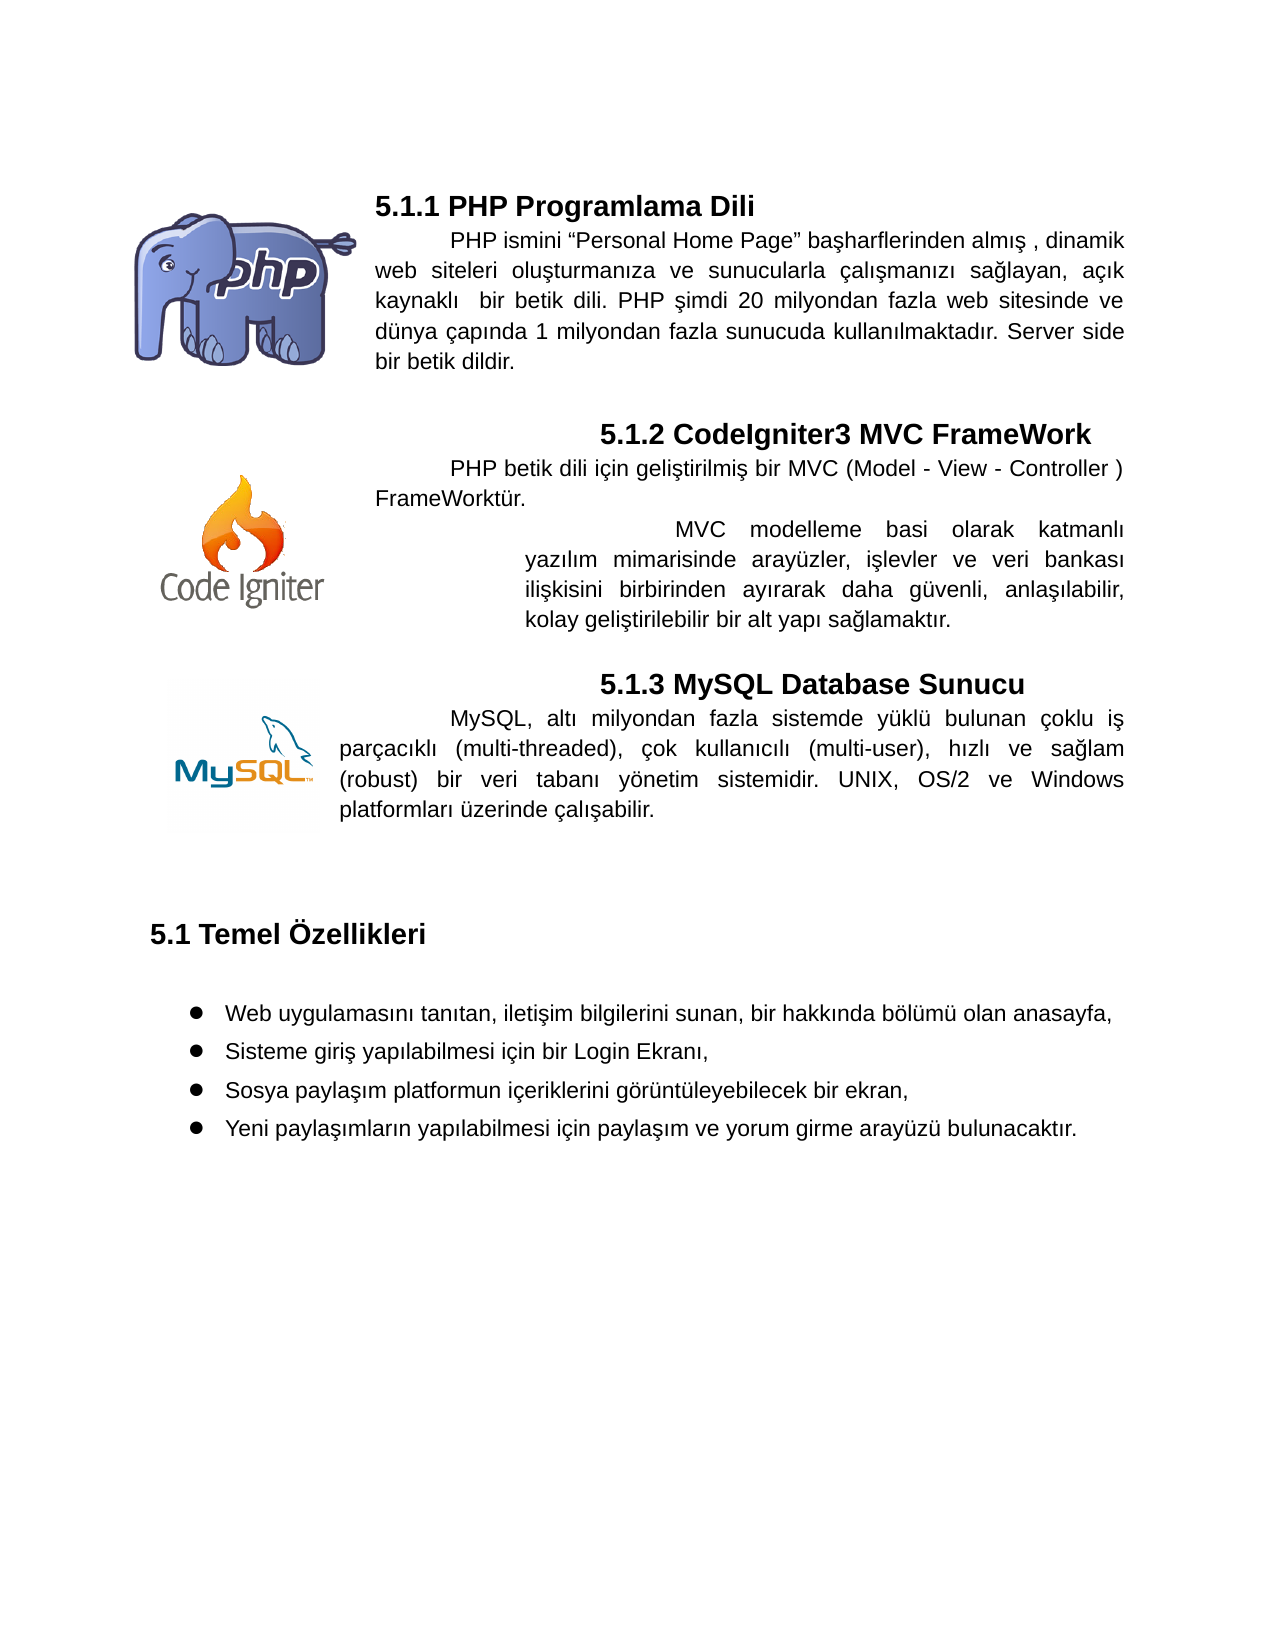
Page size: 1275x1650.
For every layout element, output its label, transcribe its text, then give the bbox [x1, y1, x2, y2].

list Sosya paylaşım platformun içeriklerini görüntüleyebilecek bir ekran, [187, 1071, 1125, 1104]
text 5.1 Temel Özellikleri [150, 917, 1125, 950]
text 5.1.3 MySQL Database Sunucu [321, 667, 1125, 700]
text MVC modelleme basi olarak katmanlı yazılım mimarisinde arayüzler, işlevler ve veri bankası ilişkisini birbirinden ayırarak daha güvenli, anlaşılabilir, kolay geliştirilebilir bir alt yapı sağlamaktır. [357, 516, 1125, 633]
picture [131, 438, 357, 833]
text 5.1.1 PHP Programlama Dili [150, 188, 1125, 222]
text MySQL, altı milyondan fazla sistemde yüklü bulunan çoklu iş parçacıklı (multi-threaded), çok kullanıcılı (multi-user), hızlı ve sağlam (robust) bir veri tabanı yönetim sistemidir. UNIX, OS/2 ve Windows platformları üzerinde çalışabilir. [321, 705, 1125, 822]
text 5.1.2 CodeIgniter3 MVC FrameWork [300, 417, 1125, 450]
list Sisteme giriş yapılabilmesi için bir Login Ekranı, [187, 1032, 1125, 1066]
list Web uygulamasını tanıtan, iletişim bilgilerini sunan, bir hakkında bölümü olan anasayfa, [187, 994, 1125, 1027]
picture [134, 213, 357, 366]
list Yeni paylaşımların yapılabilmesi için paylaşım ve yorum girme arayüzü bulunacaktır. [187, 1109, 1125, 1143]
text PHP ismini “Personal Home Page” başharflerinden almış , dinamik web siteleri oluşturmanıza ve sunucularla çalışmanızı sağlayan, açık kaynaklı bir betik dili. PHP şimdi 20 milyondan fazla web sitesinde ve dünya çapında 1 milyondan fazla sunucuda kullanılmaktadır. Server side bir betik dildir. [150, 227, 1125, 374]
text PHP betik dili için geliştirilmiş bir MVC (Model - View - Controller ) FrameWorktür. [357, 455, 1125, 512]
